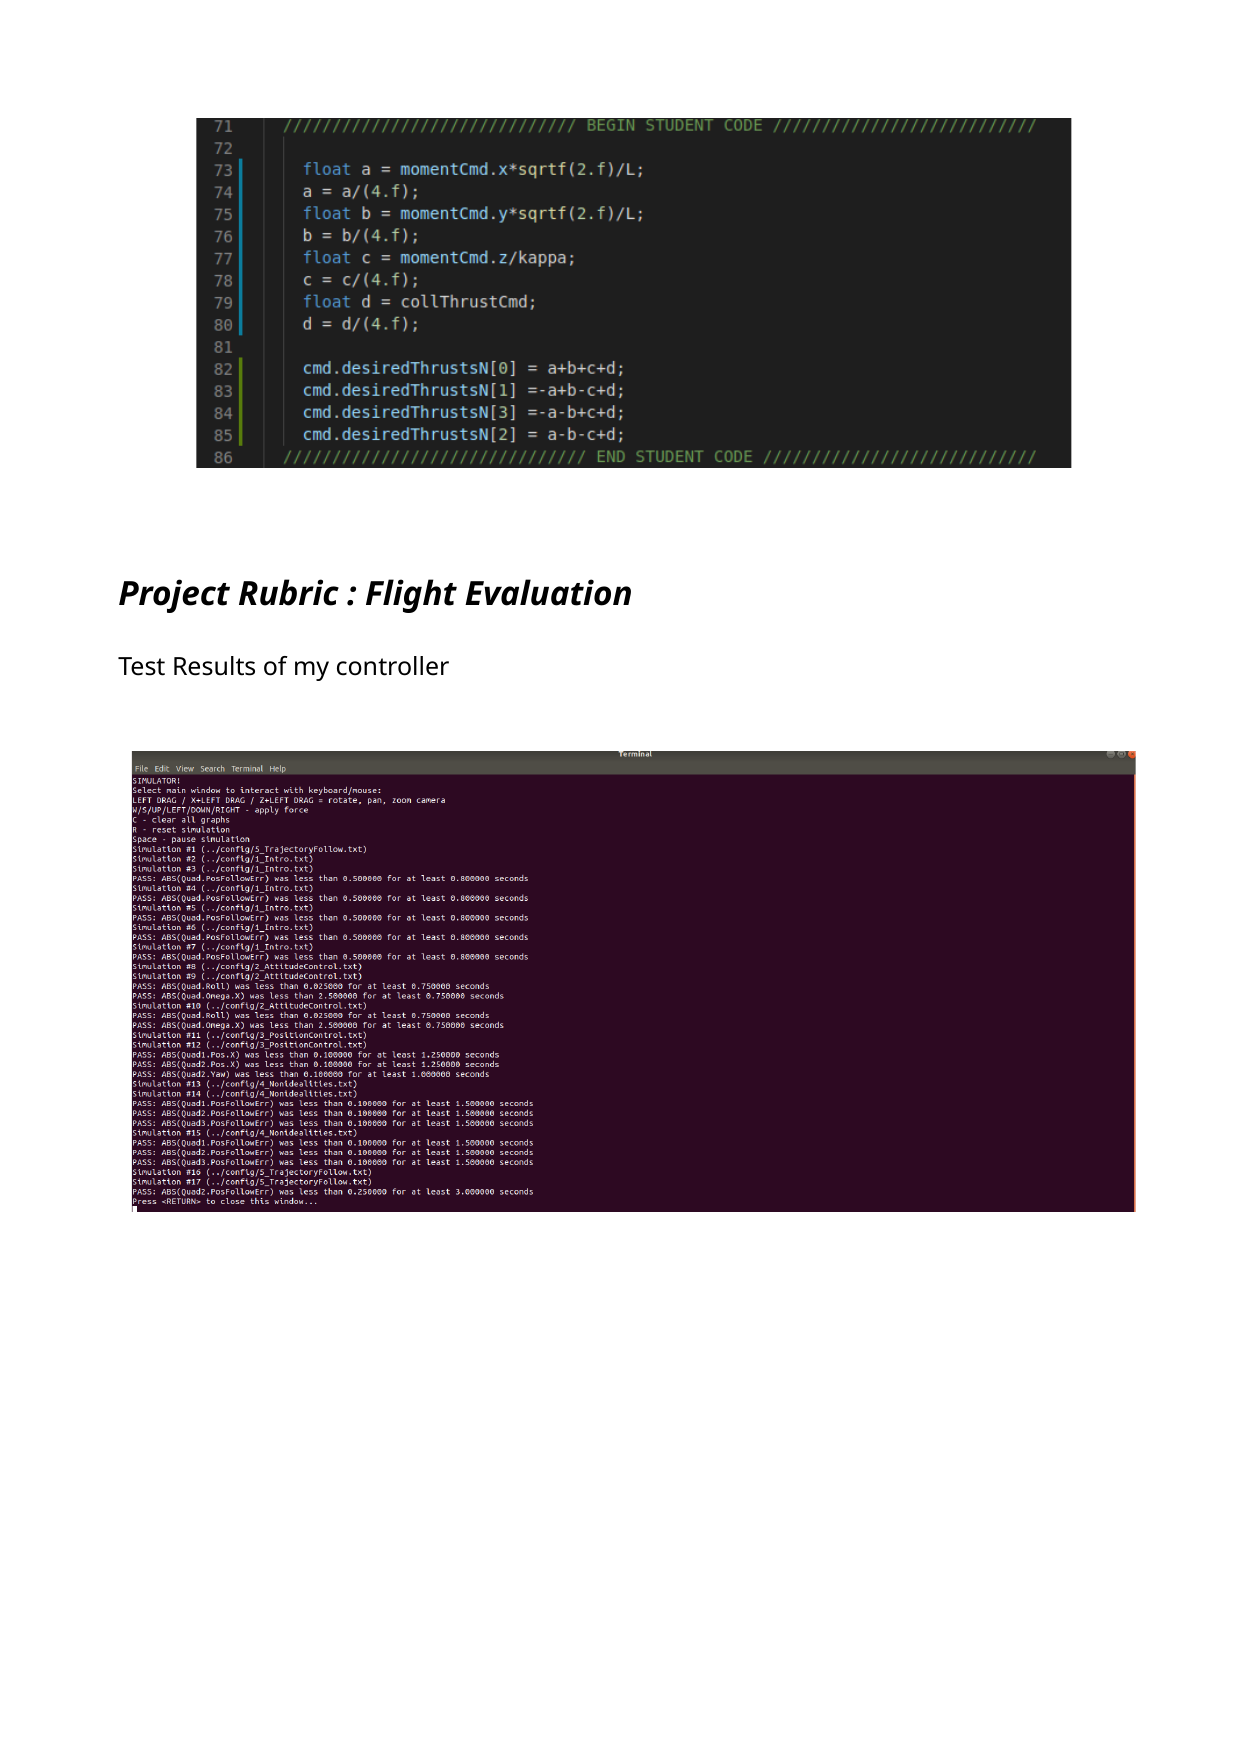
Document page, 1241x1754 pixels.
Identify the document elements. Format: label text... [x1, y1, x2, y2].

text Project Rubric : Flight Evaluation [118, 569, 1149, 615]
picture [196, 118, 1072, 468]
text Test Results of my controller [118, 649, 1149, 683]
picture [131, 751, 1136, 1212]
